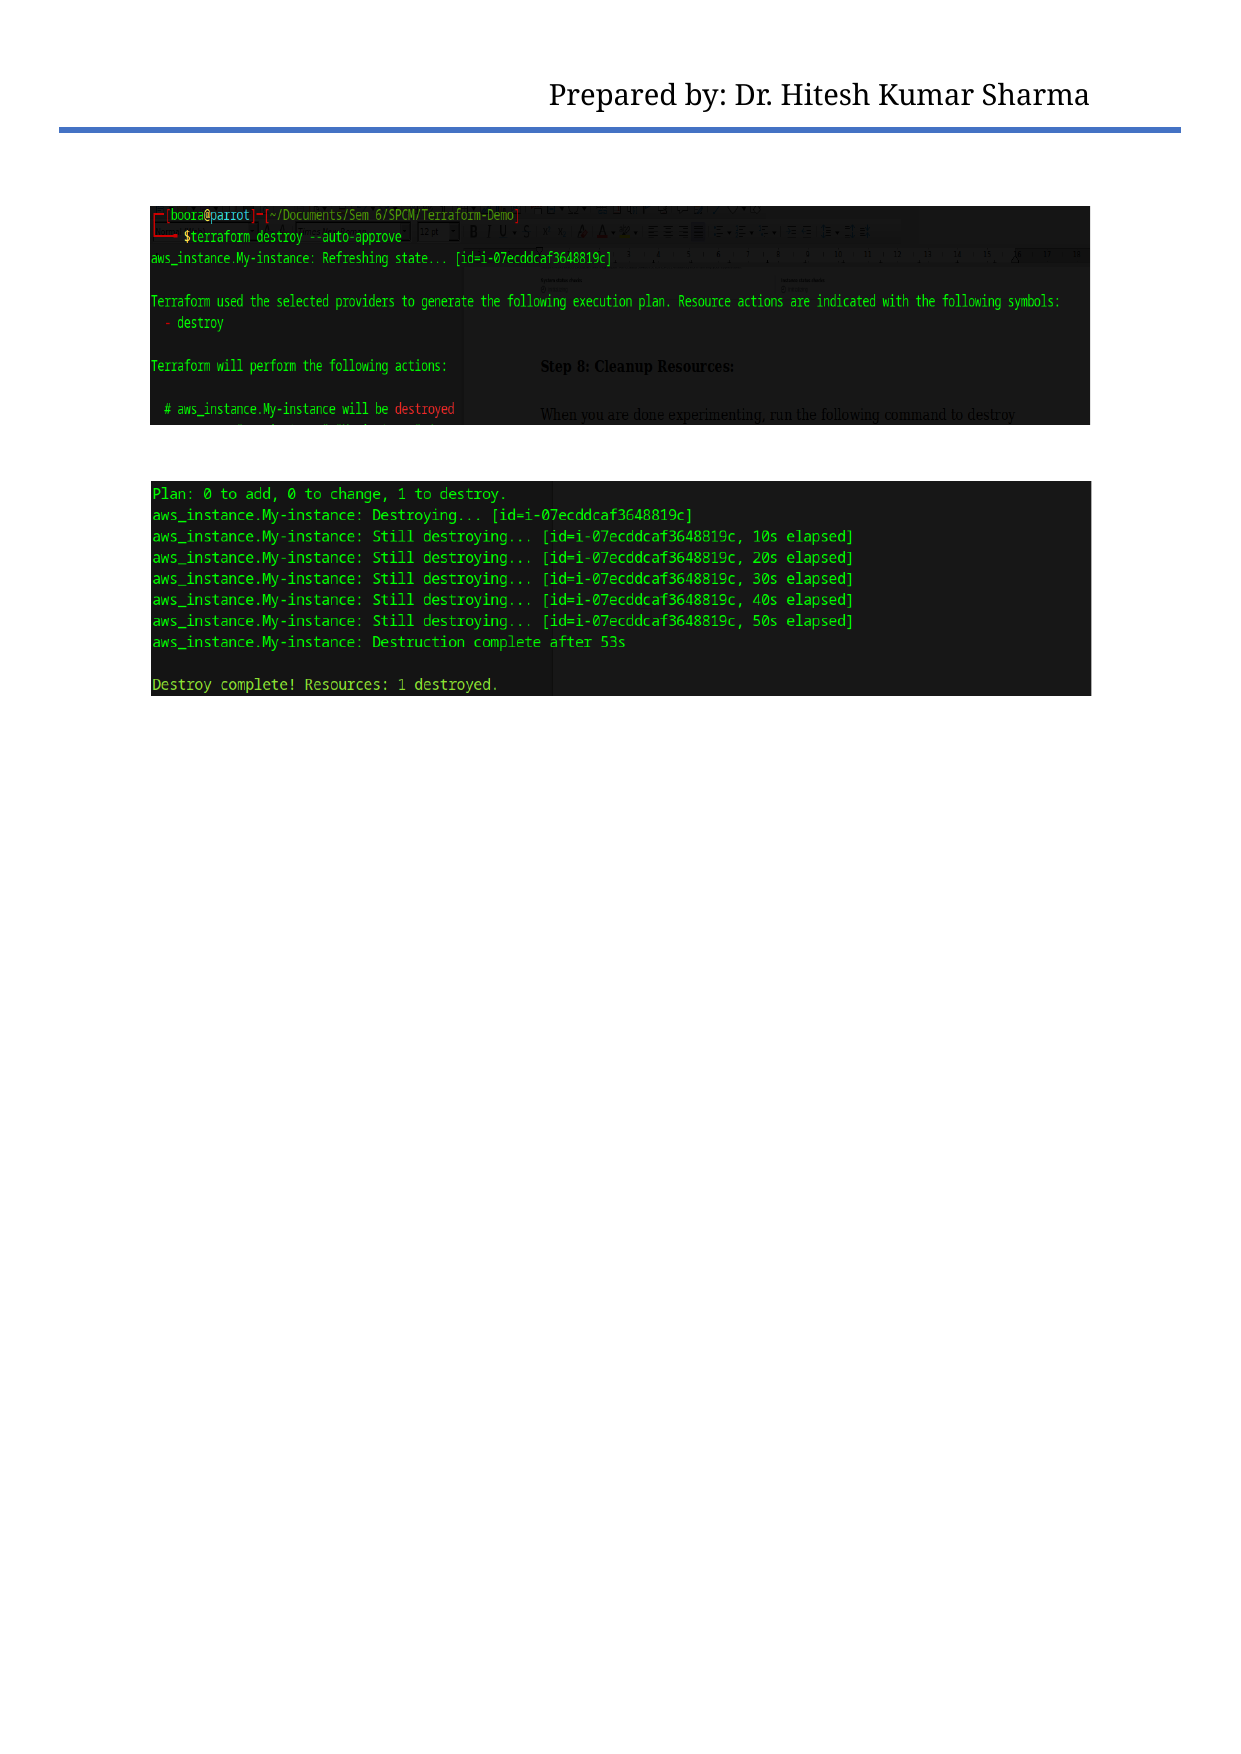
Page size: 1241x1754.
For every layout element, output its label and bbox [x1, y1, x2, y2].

picture [151, 481, 1092, 696]
picture [150, 206, 1091, 425]
